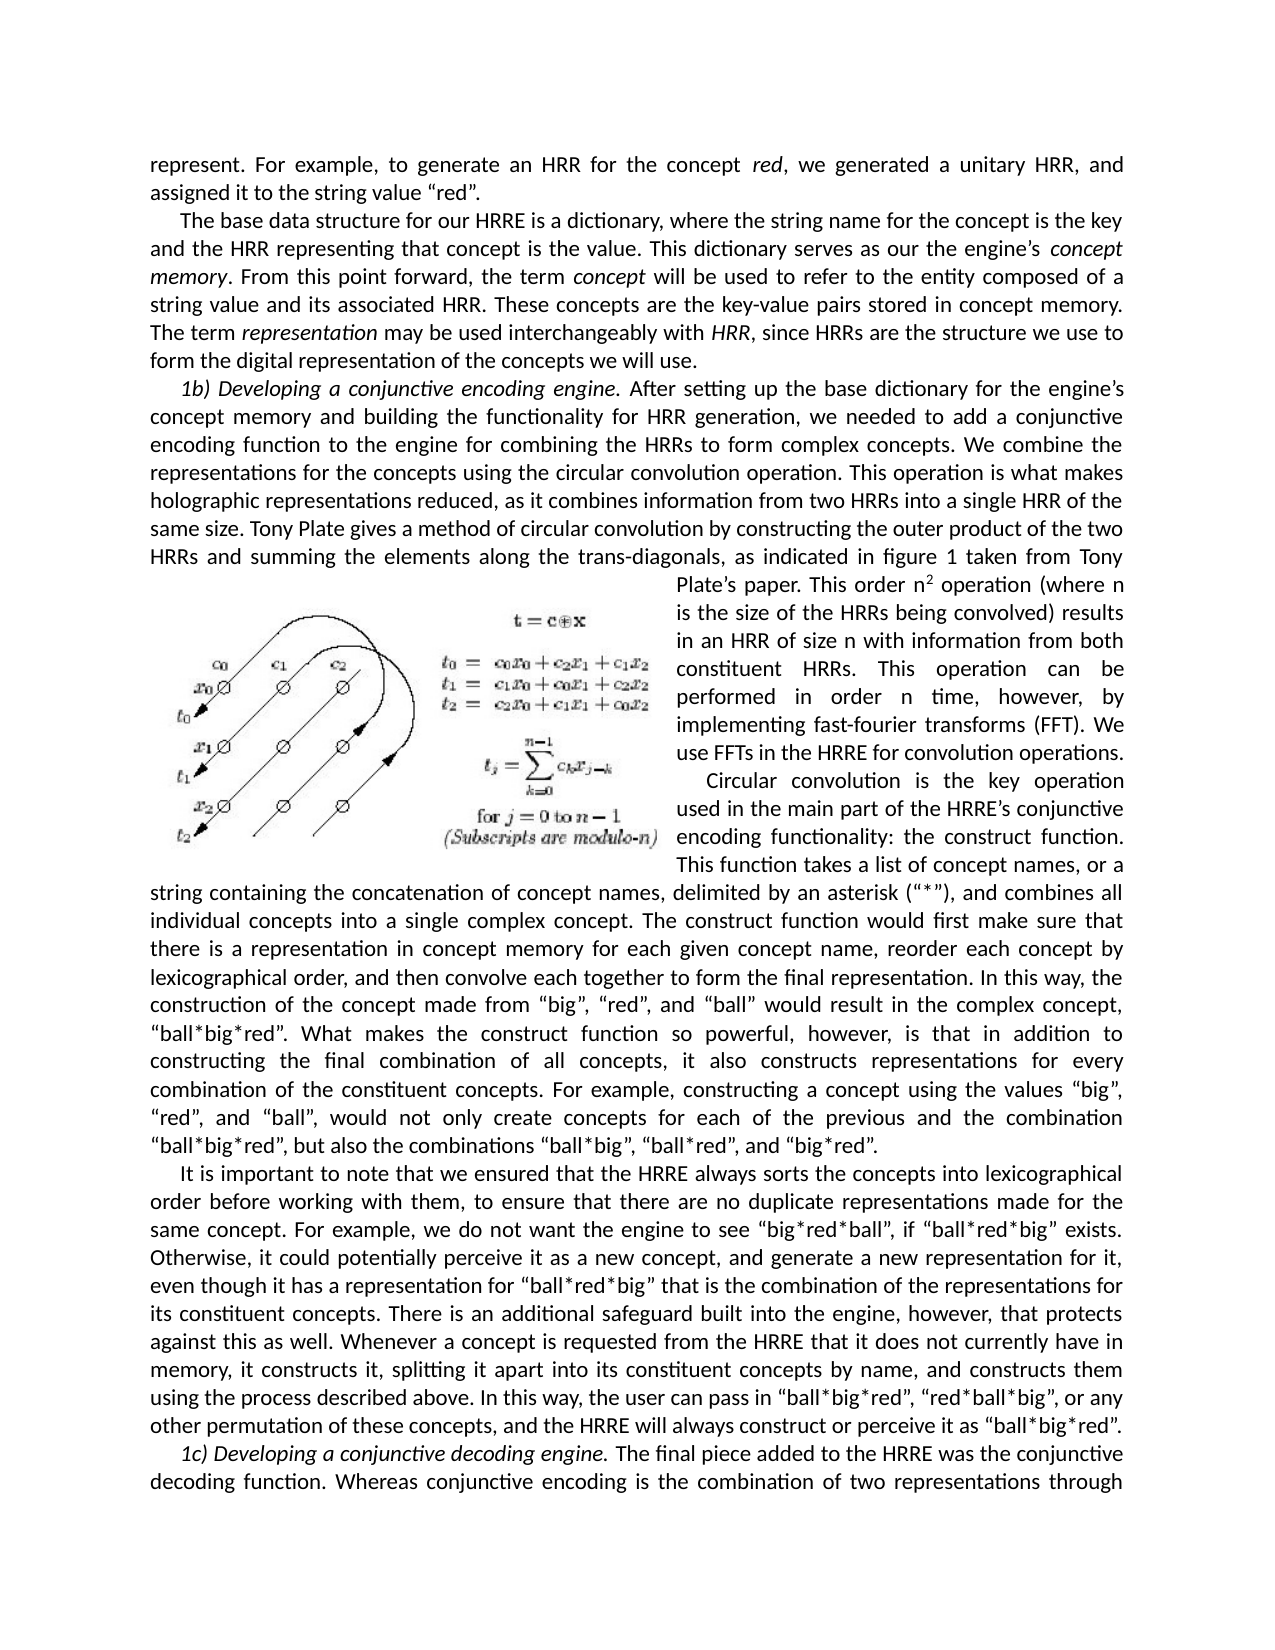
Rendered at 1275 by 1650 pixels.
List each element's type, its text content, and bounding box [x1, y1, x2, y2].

text 1b) Developing a conjunctive encoding engine. After setting up the base dictionary for the engine’s concept memory and building the functionality for HRR generation, we needed to add a conjunctive encoding function to the engine for combining the HRRs to form complex concepts. We combine the representations for the concepts using the circular convolution operation. This operation is what makes holographic representations reduced, as it combines information from two HRRs into a single HRR of the same size. Tony Plate gives a method of circular convolution by constructing the outer product of the two HRRs and summing the elements along the trans-diagonals, as indicated in figure 1 taken from Tony Plate’s paper. This order n2 operation (where n is the size of the HRRs being convolved) results in an HRR of size n with information from both constituent HRRs. This operation can be performed in order n time, however, by implementing fast-fourier transforms (FFT). We use FFTs in the HRRE for convolution operations. [150, 374, 1125, 766]
text Circular convolution is the key operation used in the main part of the HRRE’s conjunctive encoding functionality: the construct function. This function takes a list of concept names, or a string containing the concatenation of concept names, delimited by an asterisk (“*”), and combines all individual concepts into a single complex concept. The construct function would first make sure that there is a representation in concept memory for each given concept name, reorder each concept by lexicographical order, and then convolve each together to form the final representation. In this way, the construction of the concept made from “big”, “red”, and “ball” would result in the complex concept, “ball*big*red”. What makes the construct function so powerful, however, is that in addition to constructing the final combination of all concepts, it also constructs representations for every combination of the constituent concepts. For example, constructing a concept using the values “big”, “red”, and “ball”, would not only create concepts for each of the previous and the combination “ball*big*red”, but also the combinations “ball*big”, “ball*red”, and “big*red”. [150, 766, 1125, 1159]
text It is important to note that we ensured that the HRRE always sorts the concepts into lexicographical order before working with them, to ensure that there are no duplicate representations made for the same concept. For example, we do not want the engine to see “big*red*ball”, if “ball*red*big” exists. Otherwise, it could potentially perceive it as a new concept, and generate a new representation for it, even though it has a representation for “ball*red*big” that is the combination of the representations for its constituent concepts. There is an additional safeguard built into the engine, however, that protects against this as well. Whenever a concept is requested from the HRRE that it does not currently have in memory, it constructs it, splitting it apart into its constituent concepts by name, and constructs them using the process described above. In this way, the user can pass in “ball*big*red”, “red*ball*big”, or any other permutation of these concepts, and the HRRE will always construct or perceive it as “ball*big*red”. [150, 1159, 1125, 1439]
text The base data structure for our HRRE is a dictionary, where the string name for the concept is the key and the HRR representing that concept is the value. This dictionary serves as our the engine’s concept memory. From this point forward, the term concept will be used to refer to the entity composed of a string value and its associated HRR. These concepts are the key-value pairs stored in concept memory. The term representation may be used interchangeably with HRR, since HRRs are the structure we use to form the digital representation of the concepts we will use. [150, 206, 1125, 374]
text represent. For example, to generate an HRR for the concept red, we generated a unitary HRR, and assigned it to the string value “red”. [150, 150, 1125, 206]
text 1c) Developing a conjunctive decoding engine. The final piece added to the HRRE was the conjunctive decoding function. Whereas conjunctive encoding is the combination of two representations through [150, 1439, 1125, 1495]
